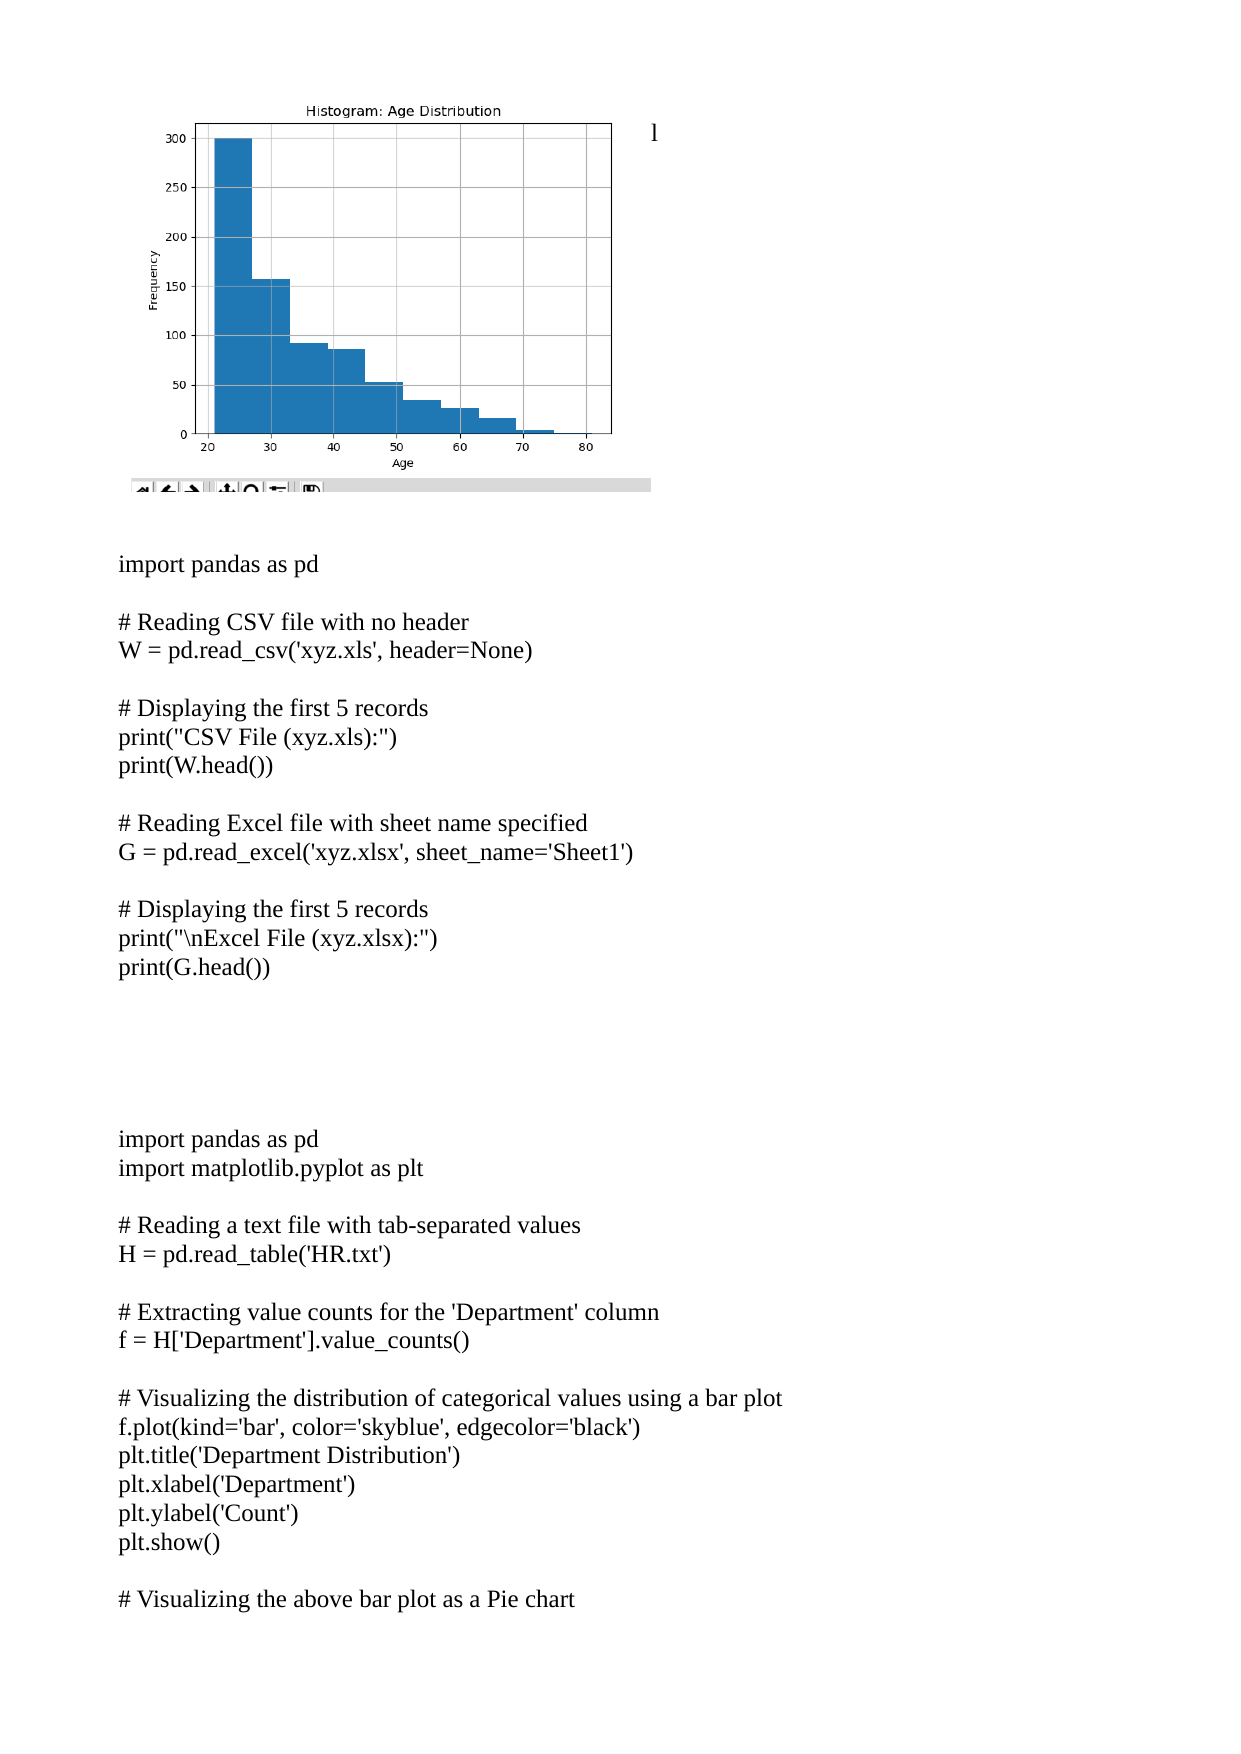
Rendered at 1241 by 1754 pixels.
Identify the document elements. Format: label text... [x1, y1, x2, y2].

text # Reading Excel file with sheet name specified [118, 808, 1122, 837]
text # Displaying the first 5 records [118, 693, 1122, 722]
text plt.ylabel('Count') [118, 1498, 1122, 1527]
text # Reading CSV file with no header [118, 607, 1122, 636]
text print(G.head()) [118, 952, 1122, 981]
text [118, 118, 131, 147]
text import pandas as pd [118, 549, 1122, 578]
text plt.title('Department Distribution') [118, 1441, 1122, 1469]
text print("CSV File (xyz.xls):") [118, 722, 1122, 751]
text plt.xlabel('Department') [118, 1469, 1122, 1498]
picture [131, 76, 651, 492]
text # Visualizing the above bar plot as a Pie chart [118, 1584, 1122, 1613]
text l [651, 118, 1122, 147]
text H = pd.read_table('HR.txt') [118, 1239, 1122, 1268]
text W = pd.read_csv('xyz.xls', header=None) [118, 636, 1122, 664]
text # Reading a text file with tab-separated values [118, 1211, 1122, 1239]
text f = H['Department'].value_counts() [118, 1326, 1122, 1354]
text plt.show() [118, 1527, 1122, 1556]
text import matplotlib.pyplot as plt [118, 1153, 1122, 1182]
text # Visualizing the distribution of categorical values using a bar plot [118, 1383, 1122, 1412]
text G = pd.read_excel('xyz.xlsx', sheet_name='Sheet1') [118, 837, 1122, 866]
text import pandas as pd [118, 1124, 1122, 1153]
text f.plot(kind='bar', color='skyblue', edgecolor='black') [118, 1412, 1122, 1441]
text print("\nExcel File (xyz.xlsx):") [118, 923, 1122, 952]
text # Extracting value counts for the 'Department' column [118, 1297, 1122, 1326]
text print(W.head()) [118, 751, 1122, 779]
text # Displaying the first 5 records [118, 894, 1122, 923]
